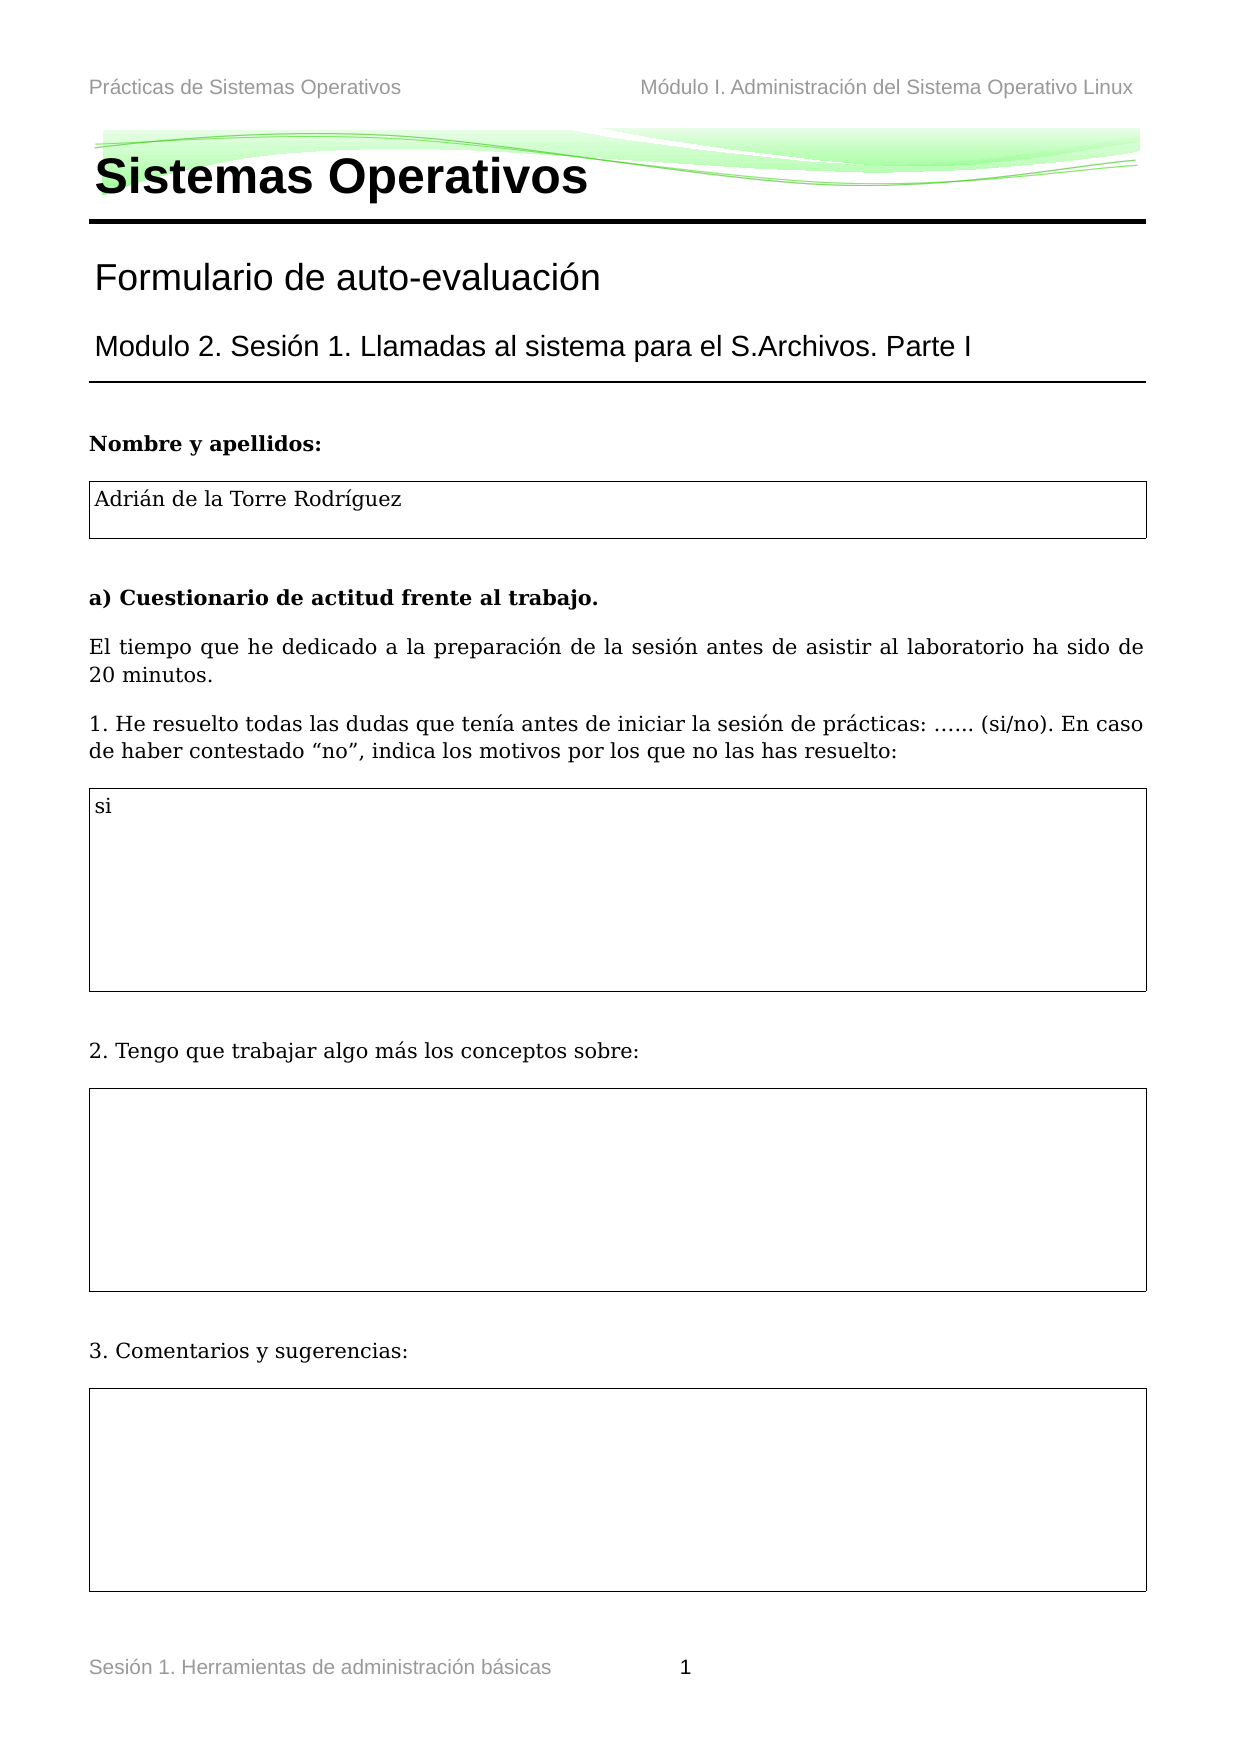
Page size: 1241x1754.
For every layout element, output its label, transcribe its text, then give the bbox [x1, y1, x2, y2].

text 2. Tengo que trabajar algo más los conceptos sobre: [89, 1039, 1146, 1064]
text Nombre y apellidos: [89, 432, 1146, 456]
table_header [90, 1389, 1146, 1591]
table_header Sistemas Operativos [89, 123, 1146, 219]
text 1. He resuelto todas las dudas que tenía antes de iniciar la sesión de prácticas: …... (si/no). En caso de haber contestado “no”, indica los motivos por los que no las has resuelto: [89, 712, 1146, 764]
table_header [90, 1089, 1146, 1291]
table_header si [90, 789, 1146, 991]
text 3. Comentarios y sugerencias: [89, 1339, 1146, 1364]
table_header Adrián de la Torre Rodríguez [90, 482, 1146, 537]
picture [376, 171, 387, 189]
text a) Cuestionario de actitud frente al trabajo. [89, 586, 1146, 611]
text El tiempo que he dedicado a la preparación de la sesión antes de asistir al laboratorio ha sido de 20 minutos. [89, 635, 1146, 687]
picture [94, 128, 1141, 195]
table_header Formulario de auto-evaluación Modulo 2. Sesión 1. Llamadas al sistema para el S.Archivos. Parte I [89, 224, 1146, 381]
